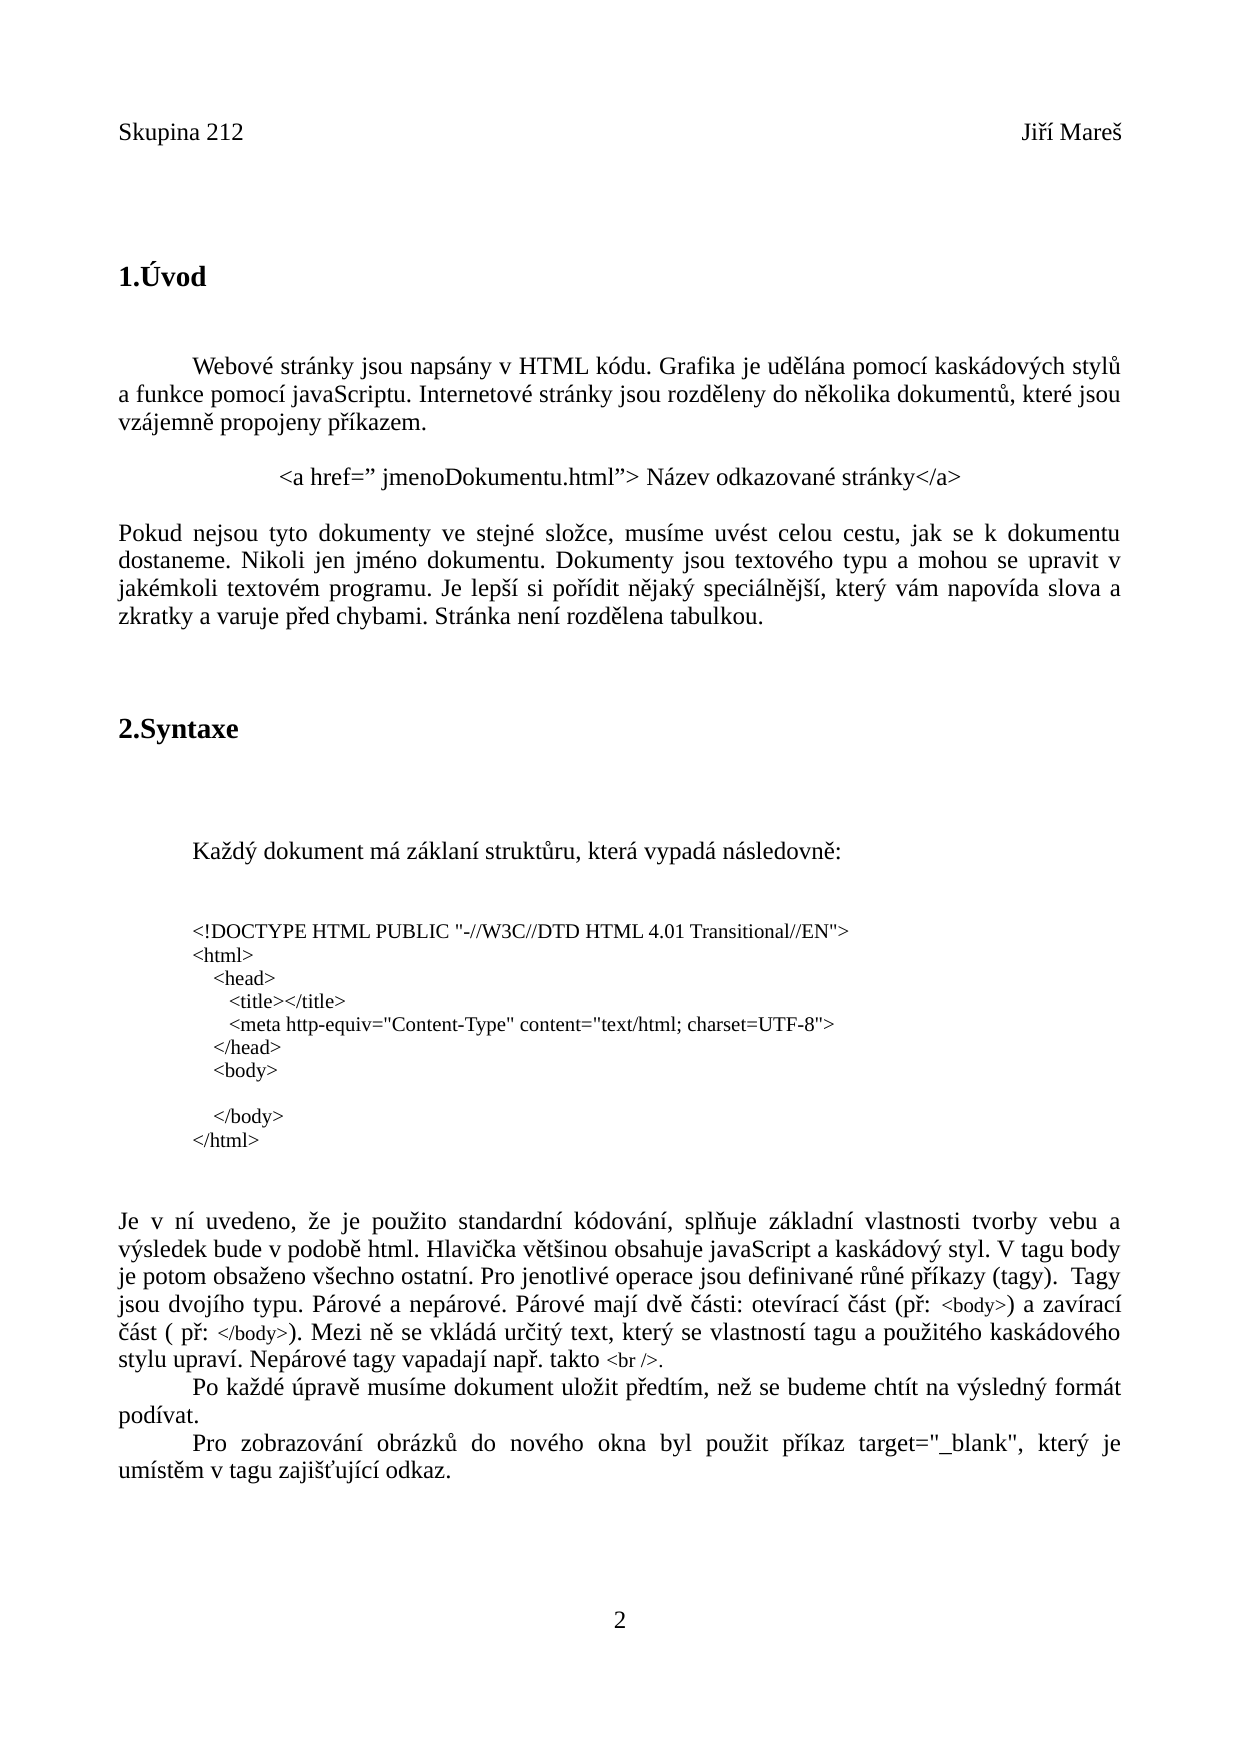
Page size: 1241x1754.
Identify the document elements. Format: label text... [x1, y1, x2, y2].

list Syntaxe [118, 713, 1122, 745]
text Pokud nejsou tyto dokumenty ve stejné složce, musíme uvést celou cestu, jak se k dokumentu dostaneme. Nikoli jen jméno dokumentu. Dokumenty jsou textového typu a mohou se upravit v jakémkoli textovém programu. Je lepší si pořídit nějaký speciálnější, který vám napovída slova a zkratky a varuje před chybami. Stránka není rozdělena tabulkou. [118, 519, 1122, 629]
text <a href=” jmenoDokumentu.html”> Název odkazované stránky</a> [118, 463, 1122, 491]
text <body> [118, 1059, 1122, 1082]
text <!DOCTYPE HTML PUBLIC "-//W3C//DTD HTML 4.01 Transitional//EN"> [118, 920, 1122, 943]
text </body> [118, 1105, 1122, 1128]
text <html> [118, 943, 1122, 967]
text Je v ní uvedeno, že je použito standardní kódování, splňuje základní vlastnosti tvorby vebu a výsledek bude v podobě html. Hlavička většinou obsahuje javaScript a kaskádový styl. V tagu body je potom obsaženo všechno ostatní. Pro jenotlivé operace jsou definivané růné příkazy (tagy). Tagy jsou dvojího typu. Párové a nepárové. Párové mají dvě části: otevírací část (př: <body>) a zavírací část ( př: </body>). Mezi ně se vkládá určitý text, který se vlastností tagu a použitého kaskádového stylu upraví. Nepárové tagy vapadají např. takto <br />. [118, 1207, 1122, 1373]
text <head> [118, 967, 1122, 990]
text Pro zobrazování obrázků do nového okna byl použit příkaz target="_blank", který je umístěm v tagu zajišťující odkaz. [118, 1429, 1122, 1484]
text <meta http-equiv="Content-Type" content="text/html; charset=UTF-8"> [118, 1013, 1122, 1036]
list Úvod [118, 260, 1122, 292]
text </head> [118, 1036, 1122, 1059]
text Po každé úpravě musíme dokument uložit předtím, než se budeme chtít na výsledný formát podívat. [118, 1373, 1122, 1429]
text Webové stránky jsou napsány v HTML kódu. Grafika je udělána pomocí kaskádových stylů a funkce pomocí javaScriptu. Internetové stránky jsou rozděleny do několika dokumentů, které jsou vzájemně propojeny příkazem. [118, 352, 1122, 436]
text <title></title> [118, 990, 1122, 1013]
text Každý dokument má záklaní struktůru, která vypadá následovně: [118, 837, 1122, 865]
text </html> [118, 1128, 1122, 1152]
